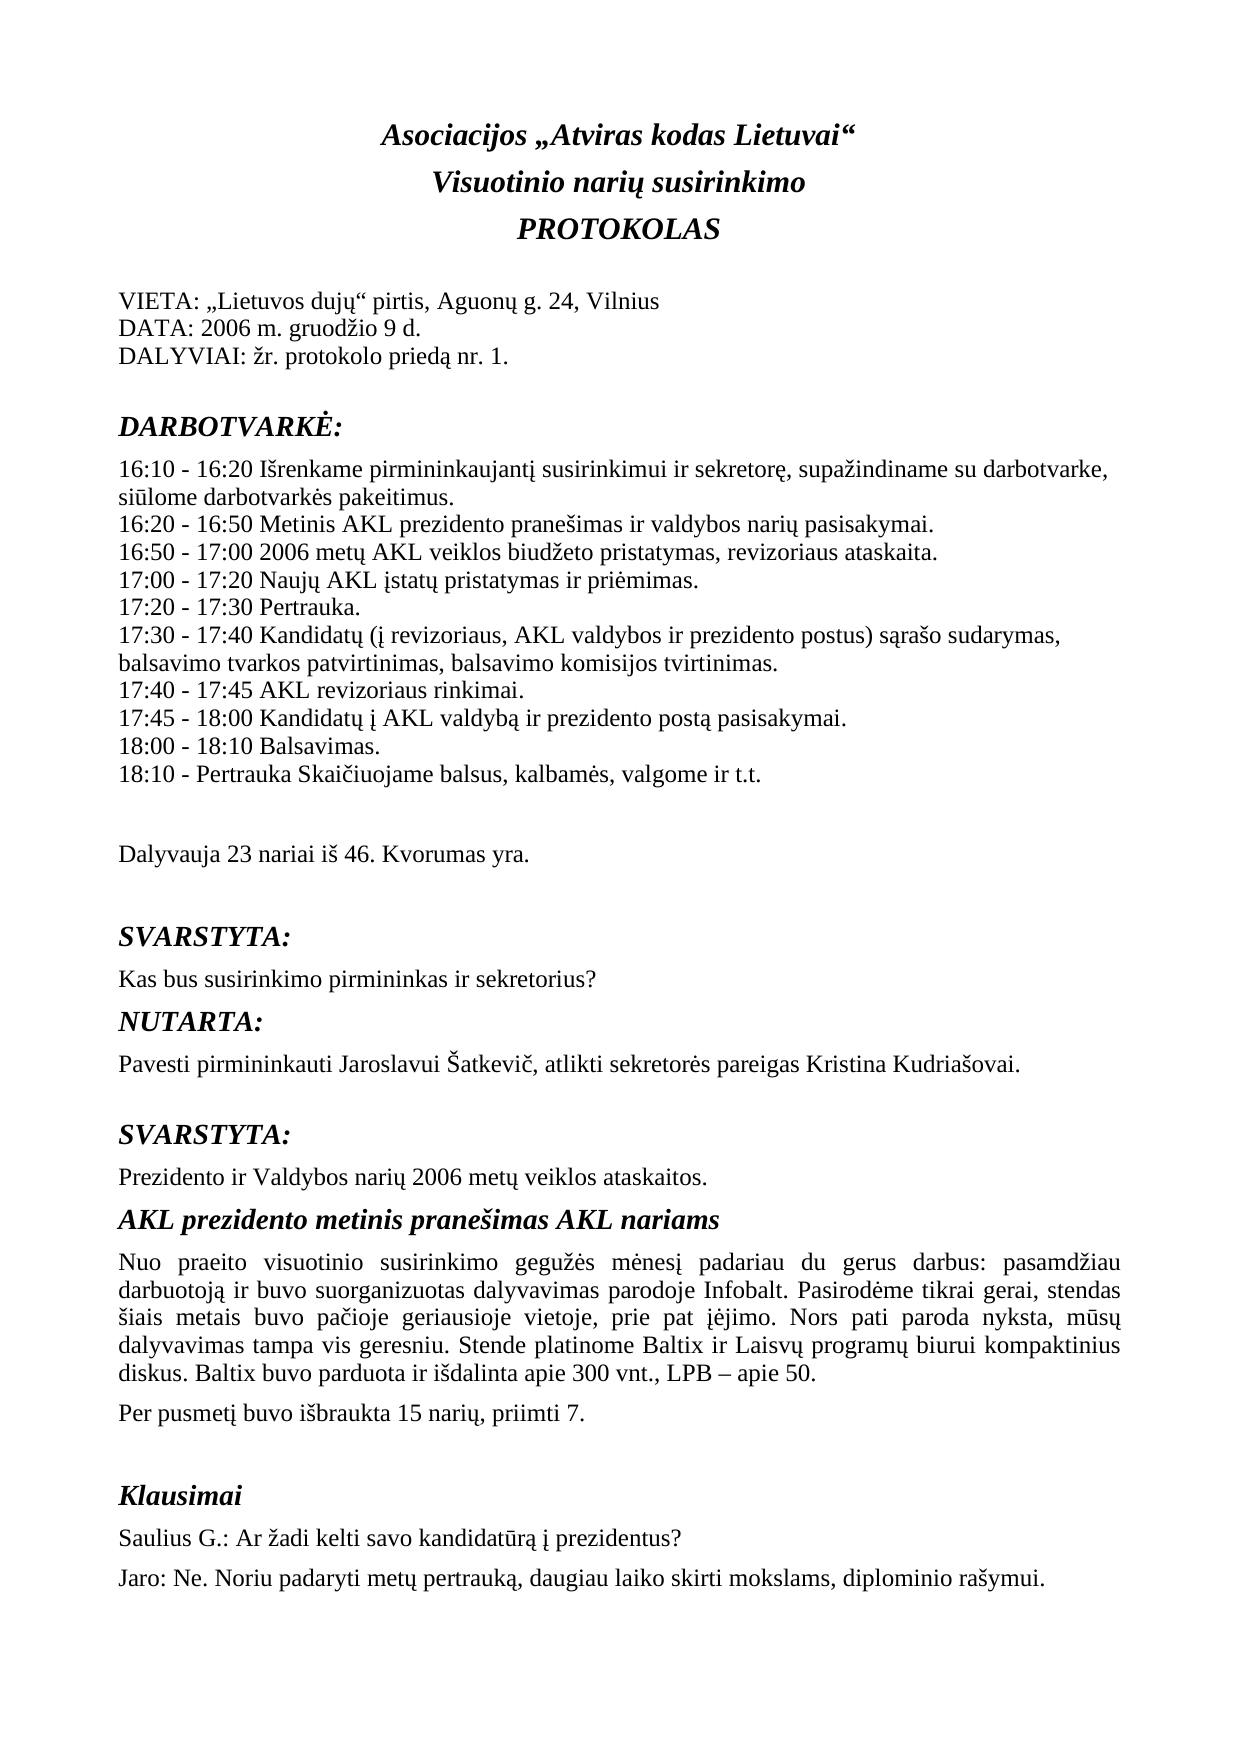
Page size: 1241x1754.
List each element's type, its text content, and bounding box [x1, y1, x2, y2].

text Prezidento ir Valdybos narių 2006 metų veiklos ataskaitos. [118, 1163, 1122, 1191]
subtitle Visuotinio narių susirinkimo [118, 165, 1122, 199]
text Dalyvauja 23 nariai iš 46. Kvorumas yra. [118, 840, 1122, 868]
text Nuo praeito visuotinio susirinkimo gegužės mėnesį padariau du gerus darbus: pasamdžiau darbuotoją ir buvo suorganizuotas dalyvavimas parodoje Infobalt. Pasirodėme tikrai gerai, stendas šiais metais buvo pačioje geriausioje vietoje, prie pat įėjimo. Nors pati paroda nyksta, mūsų dalyvavimas tampa vis geresniu. Stende platinome Baltix ir Laisvų programų biurui kompaktinius diskus. Baltix buvo parduota ir išdalinta apie 300 vnt., LPB – apie 50. [118, 1248, 1122, 1387]
subtitle SVARSTYTA: [118, 1118, 1122, 1151]
subtitle PROTOKOLAS [118, 212, 1122, 247]
subtitle SVARSTYTA: [118, 921, 1122, 953]
subtitle AKL prezidento metinis pranešimas AKL nariams [118, 1203, 1122, 1236]
text 16:10 - 16:20 Išrenkame pirmininkaujantį susirinkimui ir sekretorę, supažindiname su darbotvarke, siūlome darbotvarkės pakeitimus. 16:20 - 16:50 Metinis AKL prezidento pranešimas ir valdybos narių pasisakymai. 16:50 - 17:00 2006 metų AKL veiklos biudžeto pristatymas, revizoriaus ataskaita. 17:00 - 17:20 Naujų AKL įstatų pristatymas ir priėmimas. 17:20 - 17:30 Pertrauka. 17:30 - 17:40 Kandidatų (į revizoriaus, AKL valdybos ir prezidento postus) sąrašo sudarymas, balsavimo tvarkos patvirtinimas, balsavimo komisijos tvirtinimas. 17:40 - 17:45 AKL revizoriaus rinkimai. 17:45 - 18:00 Kandidatų į AKL valdybą ir prezidento postą pasisakymai. 18:00 - 18:10 Balsavimas. 18:10 - Pertrauka Skaičiuojame balsus, kalbamės, valgome ir t.t. [118, 455, 1122, 787]
text DATA: 2006 m. gruodžio 9 d. [118, 314, 1122, 342]
subtitle DARBOTVARKĖ: [118, 410, 1122, 442]
text Per pusmetį buvo išbraukta 15 narių, priimti 7. [118, 1399, 1122, 1427]
text Saulius G.: Ar žadi kelti savo kandidatūrą į prezidentus? [118, 1524, 1122, 1552]
text Kas bus susirinkimo pirmininkas ir sekretorius? [118, 965, 1122, 993]
subtitle NUTARTA: [118, 1006, 1122, 1038]
subtitle Asociacijos „Atviras kodas Lietuvai“ [118, 118, 1122, 153]
text Pavesti pirmininkauti Jaroslavui Šatkevič, atlikti sekretorės pareigas Kristina Kudriašovai. [118, 1050, 1122, 1078]
subtitle Klausimai [118, 1479, 1122, 1512]
text VIETA: „Lietuvos dujų“ pirtis, Aguonų g. 24, Vilnius [118, 287, 1122, 314]
text DALYVIAI: žr. protokolo priedą nr. 1. [118, 342, 1122, 370]
text Jaro: Ne. Noriu padaryti metų pertrauką, daugiau laiko skirti mokslams, diplominio rašymui. [118, 1564, 1122, 1592]
